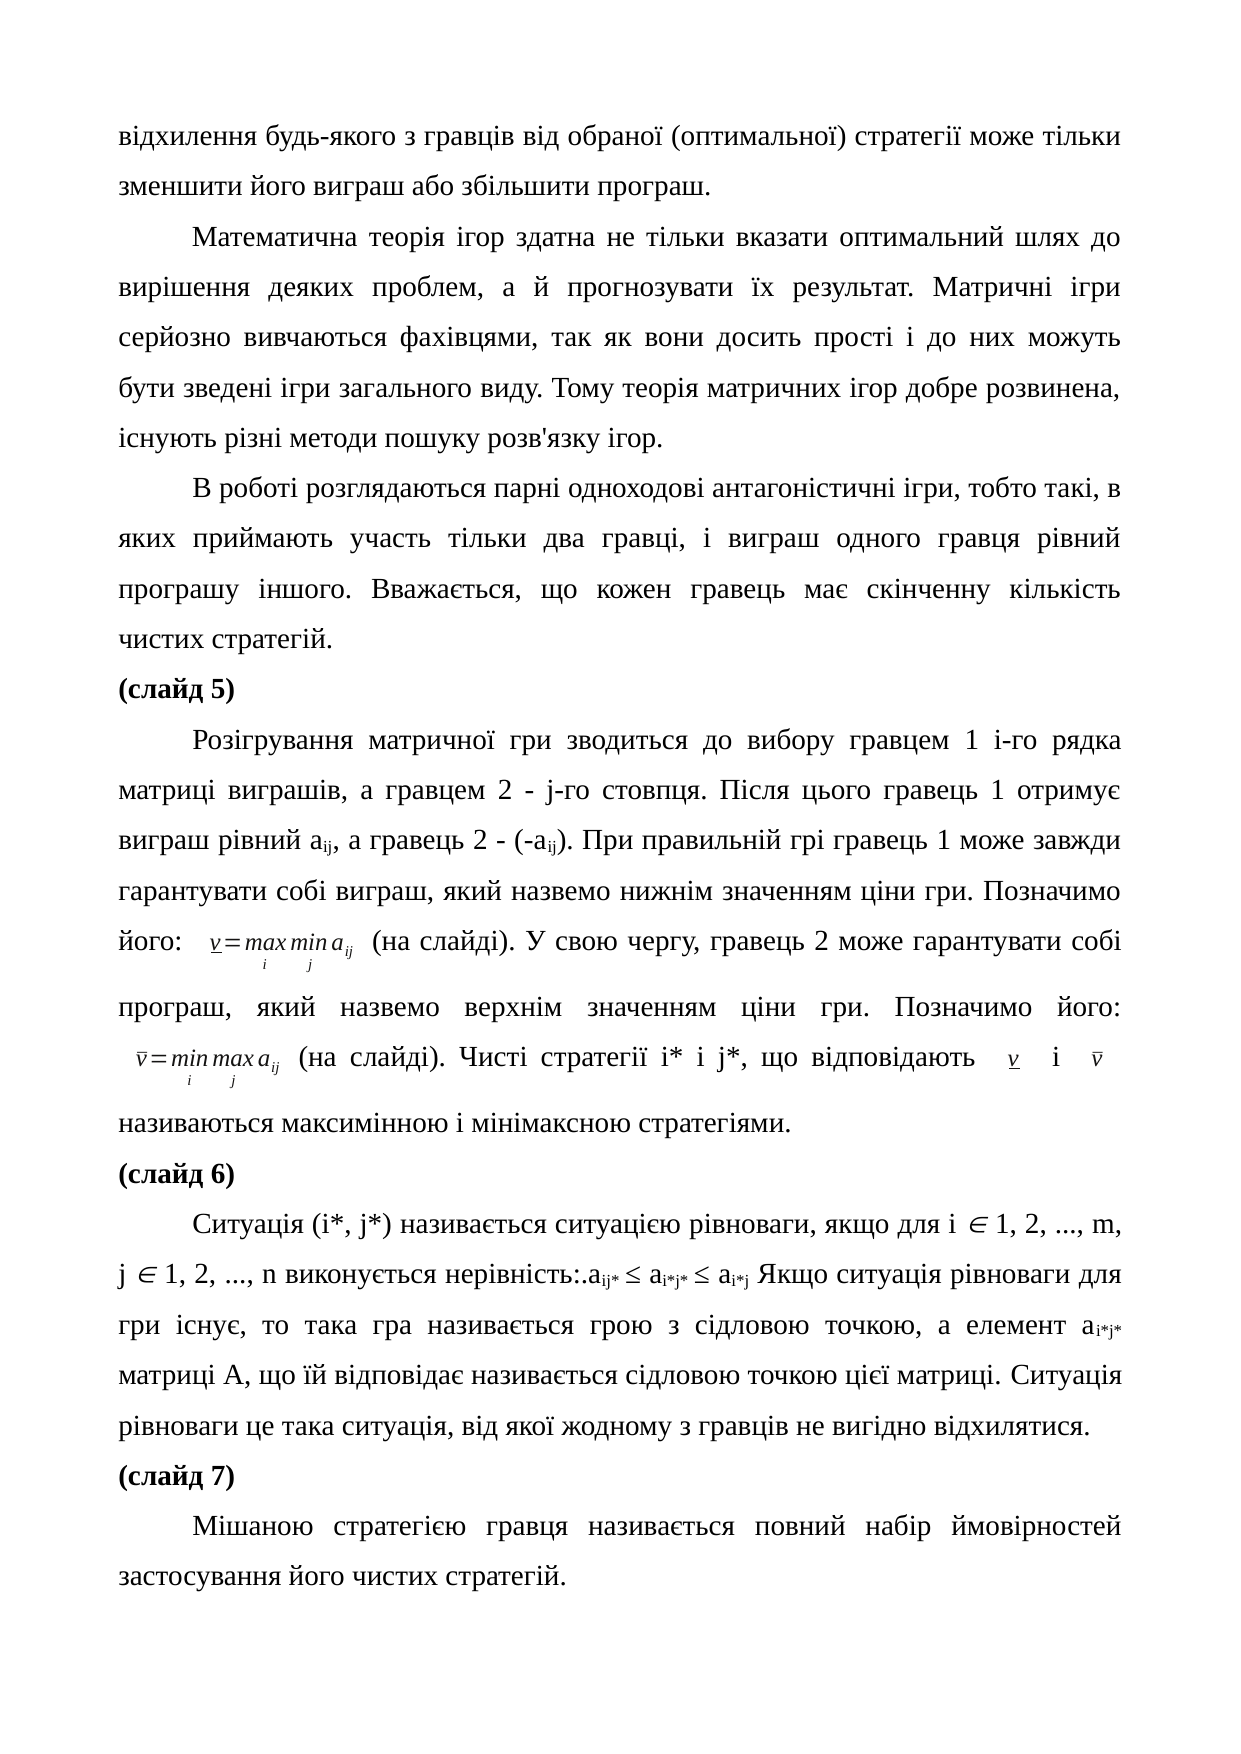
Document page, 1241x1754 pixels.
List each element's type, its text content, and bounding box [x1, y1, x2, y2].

list (слайд 6) [118, 1156, 1122, 1189]
list (слайд 7) [118, 1458, 1122, 1491]
text Математична теорія ігор здатна не тільки вказати оптимальний шлях до вирішення деяких проблем, а й прогнозувати їх результат. Матричні ігри серйозно вивчаються фахівцями, так як вони досить прості і до них можуть бути зведені ігри загального виду. Тому теорія матричних ігор добре розвинена, існують різні методи пошуку розв'язку ігор. [118, 219, 1122, 453]
text В роботі розглядаються парні одноходові антагоністичні ігри, тобто такі, в яких приймають участь тільки два гравці, і виграш одного гравця рівний програшу іншого. Вважається, що кожен гравець має скінченну кількість чистих стратегій. [118, 470, 1122, 655]
list (слайд 5) [118, 672, 1122, 705]
text Мішаною стратегією гравця називається повний набір ймовірностей застосування його чистих стратегій. [118, 1508, 1122, 1592]
text відхилення будь-якого з гравців від обраної (оптимальної) стратегії може тільки зменшити його виграш або збільшити програш. [118, 118, 1122, 202]
text Розігрування матричної гри зводиться до вибору гравцем 1 i-го рядка матриці виграшів, а гравцем 2 - j-го стовпця. Після цього гравець 1 отримує виграш рівний аij, а гравець 2 - (-аij). При правильній грі гравець 1 може завжди гарантувати собі виграш, який назвемо нижнім значенням ціни гри. Позначимо його: (на слайді). У свою чергу, гравець 2 може гарантувати собі програш, який назвемо верхнім значенням ціни гри. Позначимо його:(на слайді). Чисті стратегії i* і j*, що відповідають і називаються максимінною і мінімаксною стратегіями. [118, 722, 1122, 1139]
text Ситуація (i*, j*) називається ситуацією рівноваги, якщо для i ∈ 1, 2, ..., m, j ∈ 1, 2, ..., n виконується нерівність:.aij* ≤ ai*j* ≤ ai*j Якщо ситуація рівноваги для гри існує, то така гра називається грою з сідловою точкою, а елемент ai*j* матриці А, що їй відповідає називається сідловою точкою цієї матриці. Ситуація рівноваги це така ситуація, від якої жодному з гравців не вигідно відхилятися. [118, 1206, 1122, 1441]
